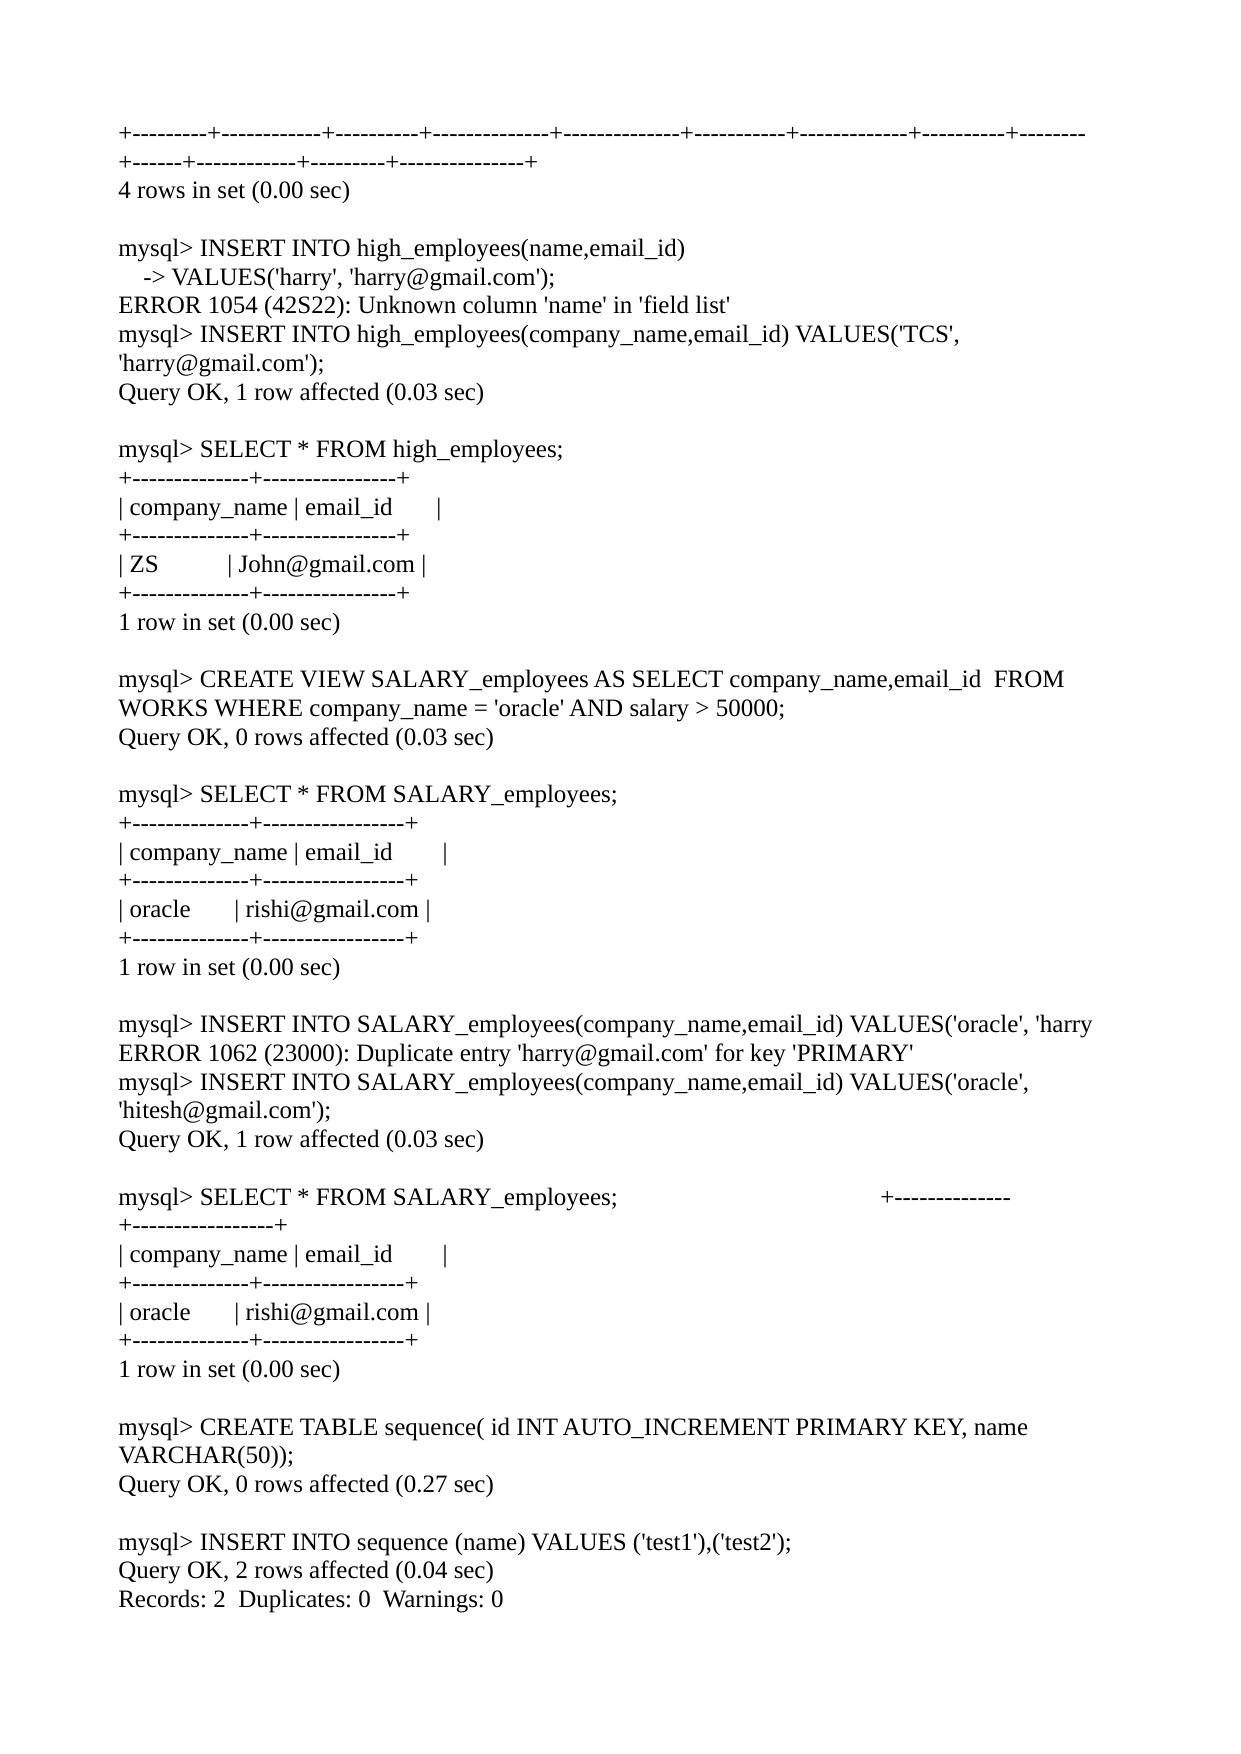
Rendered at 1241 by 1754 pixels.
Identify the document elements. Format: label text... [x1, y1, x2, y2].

text +--------------+----------------+ [118, 463, 1122, 492]
text mysql> SELECT * FROM SALARY_employees; +--------------+-----------------+ [118, 1182, 1122, 1239]
text Query OK, 1 row affected (0.03 sec) [118, 1124, 1122, 1153]
text | oracle | rishi@gmail.com | [118, 894, 1122, 923]
text +--------------+----------------+ [118, 521, 1122, 549]
text mysql> INSERT INTO high_employees(name,email_id) [118, 233, 1122, 262]
text 1 row in set (0.00 sec) [118, 607, 1122, 636]
text mysql> INSERT INTO high_employees(company_name,email_id) VALUES('TCS', 'harry@gmail.com'); [118, 319, 1122, 377]
text | oracle | rishi@gmail.com | [118, 1297, 1122, 1326]
text mysql> CREATE TABLE sequence( id INT AUTO_INCREMENT PRIMARY KEY, name VARCHAR(50)); [118, 1412, 1122, 1469]
text 4 rows in set (0.00 sec) [118, 176, 1122, 204]
text ERROR 1062 (23000): Duplicate entry 'harry@gmail.com' for key 'PRIMARY' [118, 1038, 1122, 1067]
text Query OK, 0 rows affected (0.27 sec) [118, 1469, 1122, 1498]
text +--------------+-----------------+ [118, 808, 1122, 837]
text mysql> SELECT * FROM high_employees; [118, 434, 1122, 463]
text +---------+------------+----------+--------------+--------------+-----------+-------------+----------+--------+------+------------+---------+---------------+ [118, 118, 1122, 176]
text | company_name | email_id | [118, 492, 1122, 521]
text | company_name | email_id | [118, 1239, 1122, 1268]
text Query OK, 1 row affected (0.03 sec) [118, 377, 1122, 406]
text +--------------+-----------------+ [118, 866, 1122, 894]
text +--------------+-----------------+ [118, 1326, 1122, 1354]
text 1 row in set (0.00 sec) [118, 952, 1122, 981]
text | ZS | John@gmail.com | [118, 549, 1122, 578]
text mysql> CREATE VIEW SALARY_employees AS SELECT company_name,email_id FROM WORKS WHERE company_name = 'oracle' AND salary > 50000; [118, 664, 1122, 722]
text -> VALUES('harry', 'harry@gmail.com'); [118, 262, 1122, 291]
text mysql> INSERT INTO SALARY_employees(company_name,email_id) VALUES('oracle', 'hitesh@gmail.com'); [118, 1067, 1122, 1124]
text Query OK, 0 rows affected (0.03 sec) [118, 722, 1122, 751]
text 1 row in set (0.00 sec) [118, 1354, 1122, 1383]
text | company_name | email_id | [118, 837, 1122, 866]
text mysql> INSERT INTO SALARY_employees(company_name,email_id) VALUES('oracle', 'harry [118, 1009, 1122, 1038]
text Records: 2 Duplicates: 0 Warnings: 0 [118, 1584, 1122, 1613]
text +--------------+-----------------+ [118, 923, 1122, 952]
text mysql> SELECT * FROM SALARY_employees; [118, 779, 1122, 808]
text +--------------+-----------------+ [118, 1268, 1122, 1297]
text Query OK, 2 rows affected (0.04 sec) [118, 1556, 1122, 1584]
text mysql> INSERT INTO sequence (name) VALUES ('test1'),('test2'); [118, 1527, 1122, 1556]
text ERROR 1054 (42S22): Unknown column 'name' in 'field list' [118, 291, 1122, 319]
text +--------------+----------------+ [118, 578, 1122, 607]
